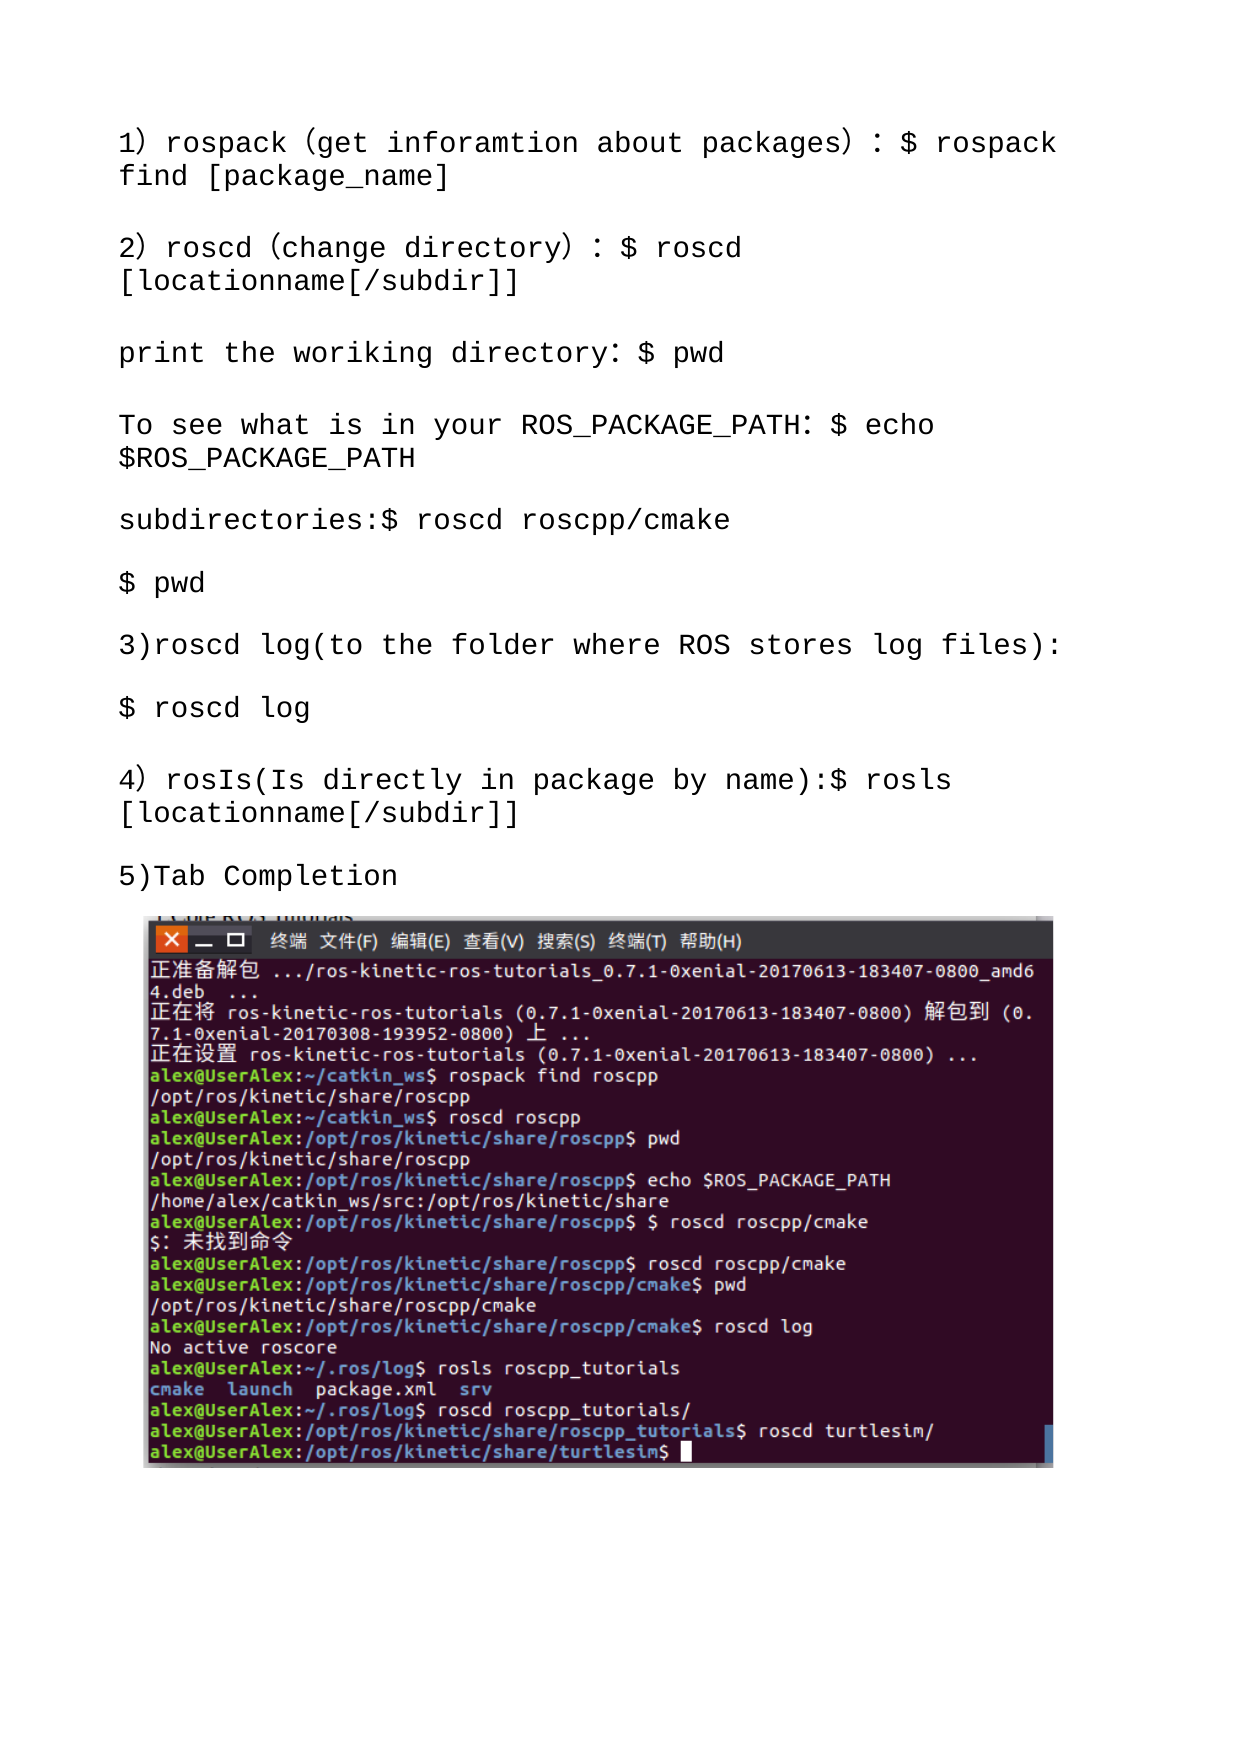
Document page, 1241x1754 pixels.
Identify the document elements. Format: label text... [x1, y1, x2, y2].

text print the woriking directory：$ pwd [118, 328, 1122, 371]
text subdirectories:$ roscd roscpp/cmake [118, 506, 1122, 538]
picture [263, 916, 963, 1468]
text 4）rosIs(Is directly in package by name):$ rosls [locationname[/subdir]] [118, 756, 1122, 831]
text 3)roscd log(to the folder where ROS stores log files): [118, 631, 1122, 663]
text $ roscd log [118, 693, 1122, 726]
text To see what is in your ROS_PACKAGE_PATH：$ echo $ROS_PACKAGE_PATH [118, 400, 1122, 476]
text 5)Tab Completion [118, 861, 1122, 894]
text 2）roscd（change directory）：$ roscd [locationname[/subdir]] [118, 223, 1122, 299]
text $ pwd [118, 568, 1122, 601]
text 1）rospack（get inforamtion about packages）：$ rospack find [package_name] [118, 118, 1122, 194]
